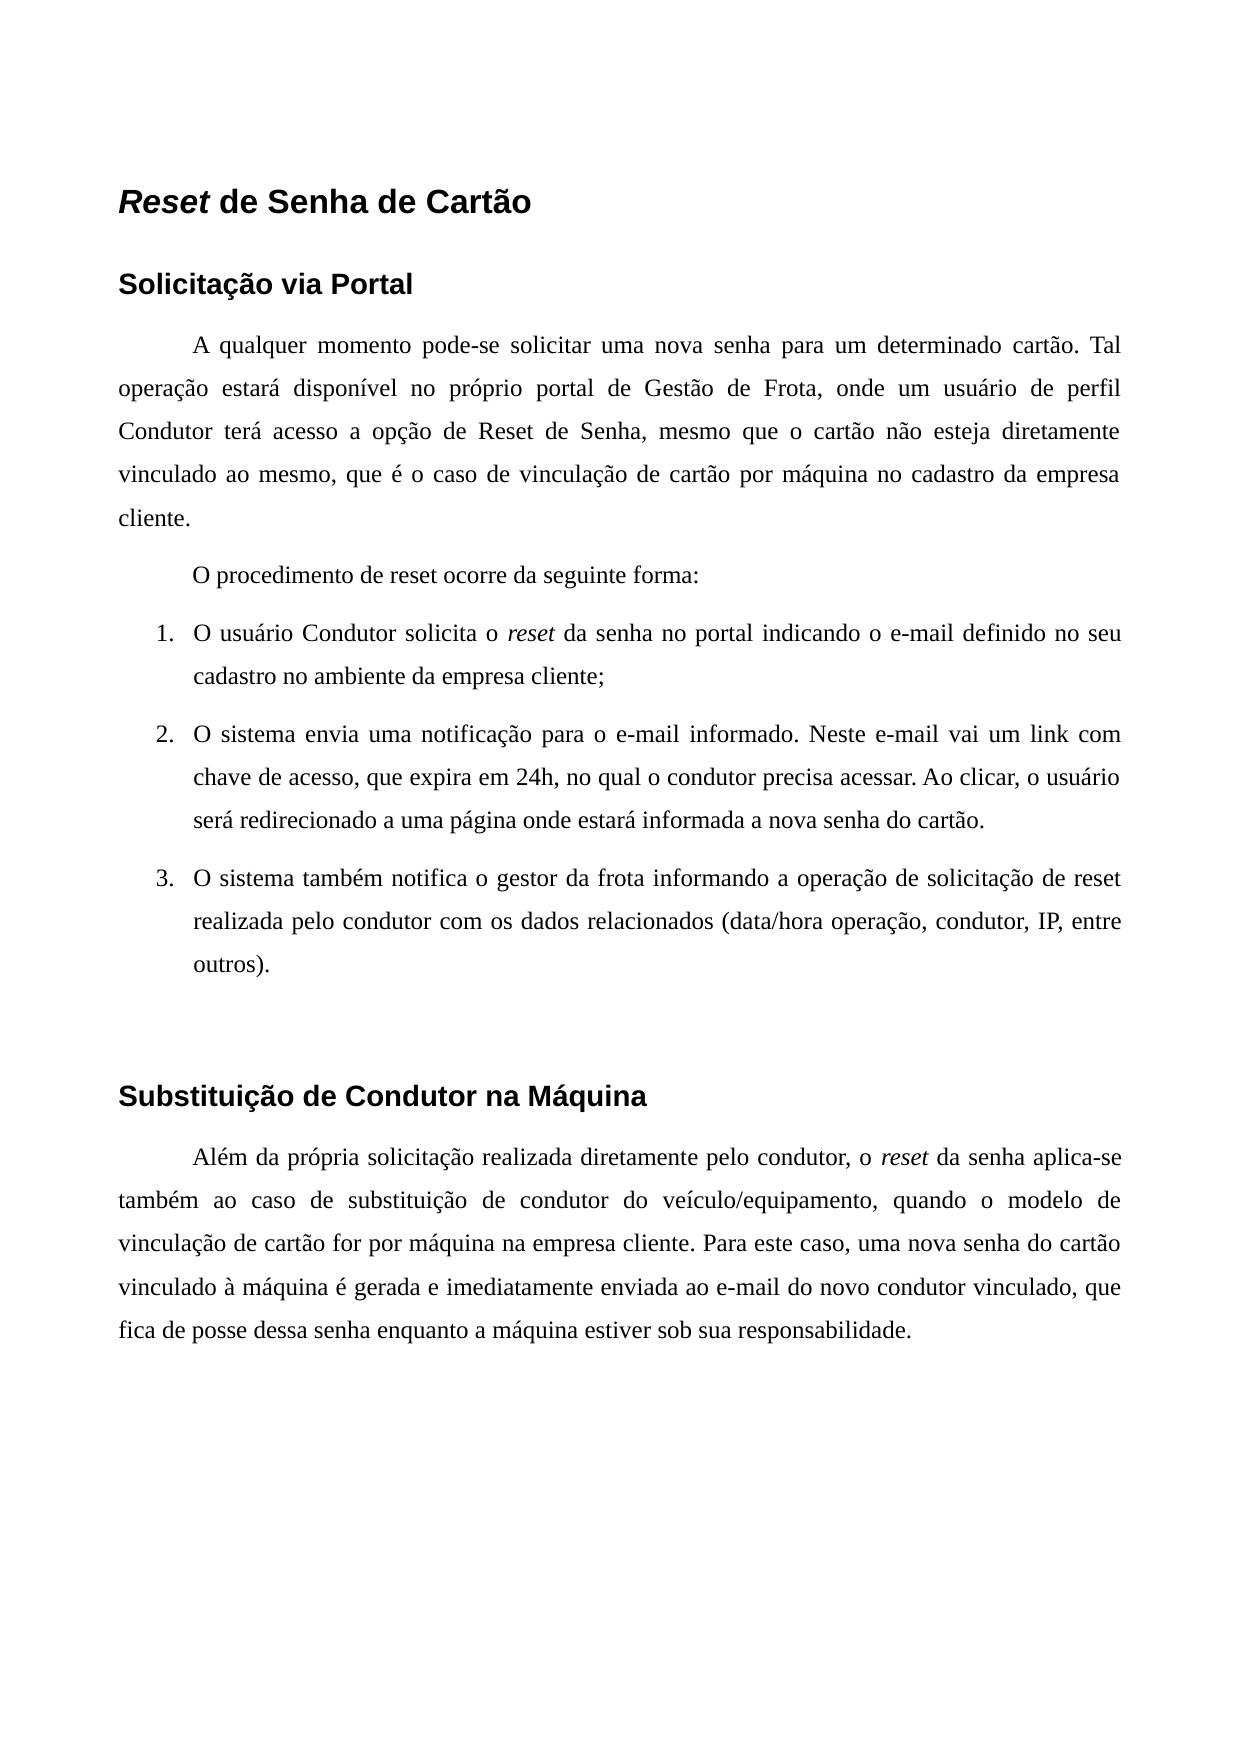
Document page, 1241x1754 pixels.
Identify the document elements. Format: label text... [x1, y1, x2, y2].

text Além da própria solicitação realizada diretamente pelo condutor, o reset da senha aplica-se também ao caso de substituição de condutor do veículo/equipamento, quando o modelo de vinculação de cartão for por máquina na empresa cliente. Para este caso, uma nova senha do cartão vinculado à máquina é gerada e imediatamente enviada ao e-mail do novo condutor vinculado, que fica de posse dessa senha enquanto a máquina estiver sob sua responsabilidade. [118, 1142, 1122, 1343]
subtitle Substituição de Condutor na Máquina [118, 1079, 1122, 1113]
list O sistema envia uma notificação para o e-mail informado. Neste e-mail vai um link com chave de acesso, que expira em 24h, no qual o condutor precisa acessar. Ao clicar, o usuário será redirecionado a uma página onde estará informada a nova senha do cartão. [156, 719, 1122, 834]
text A qualquer momento pode-se solicitar uma nova senha para um determinado cartão. Tal operação estará disponível no próprio portal de Gestão de Frota, onde um usuário de perfil Condutor terá acesso a opção de Reset de Senha, mesmo que o cartão não esteja diretamente vinculado ao mesmo, que é o caso de vinculação de cartão por máquina no cadastro da empresa cliente. [118, 330, 1122, 531]
list O usuário Condutor solicita o reset da senha no portal indicando o e-mail definido no seu cadastro no ambiente da empresa cliente; [156, 618, 1122, 690]
subtitle Solicitação via Portal [118, 267, 1122, 301]
subtitle Reset de Senha de Cartão [118, 182, 1122, 221]
list O sistema também notifica o gestor da frota informando a operação de solicitação de reset realizada pelo condutor com os dados relacionados (data/hora operação, condutor, IP, entre outros). [156, 863, 1122, 978]
text O procedimento de reset ocorre da seguinte forma: [118, 560, 1122, 589]
